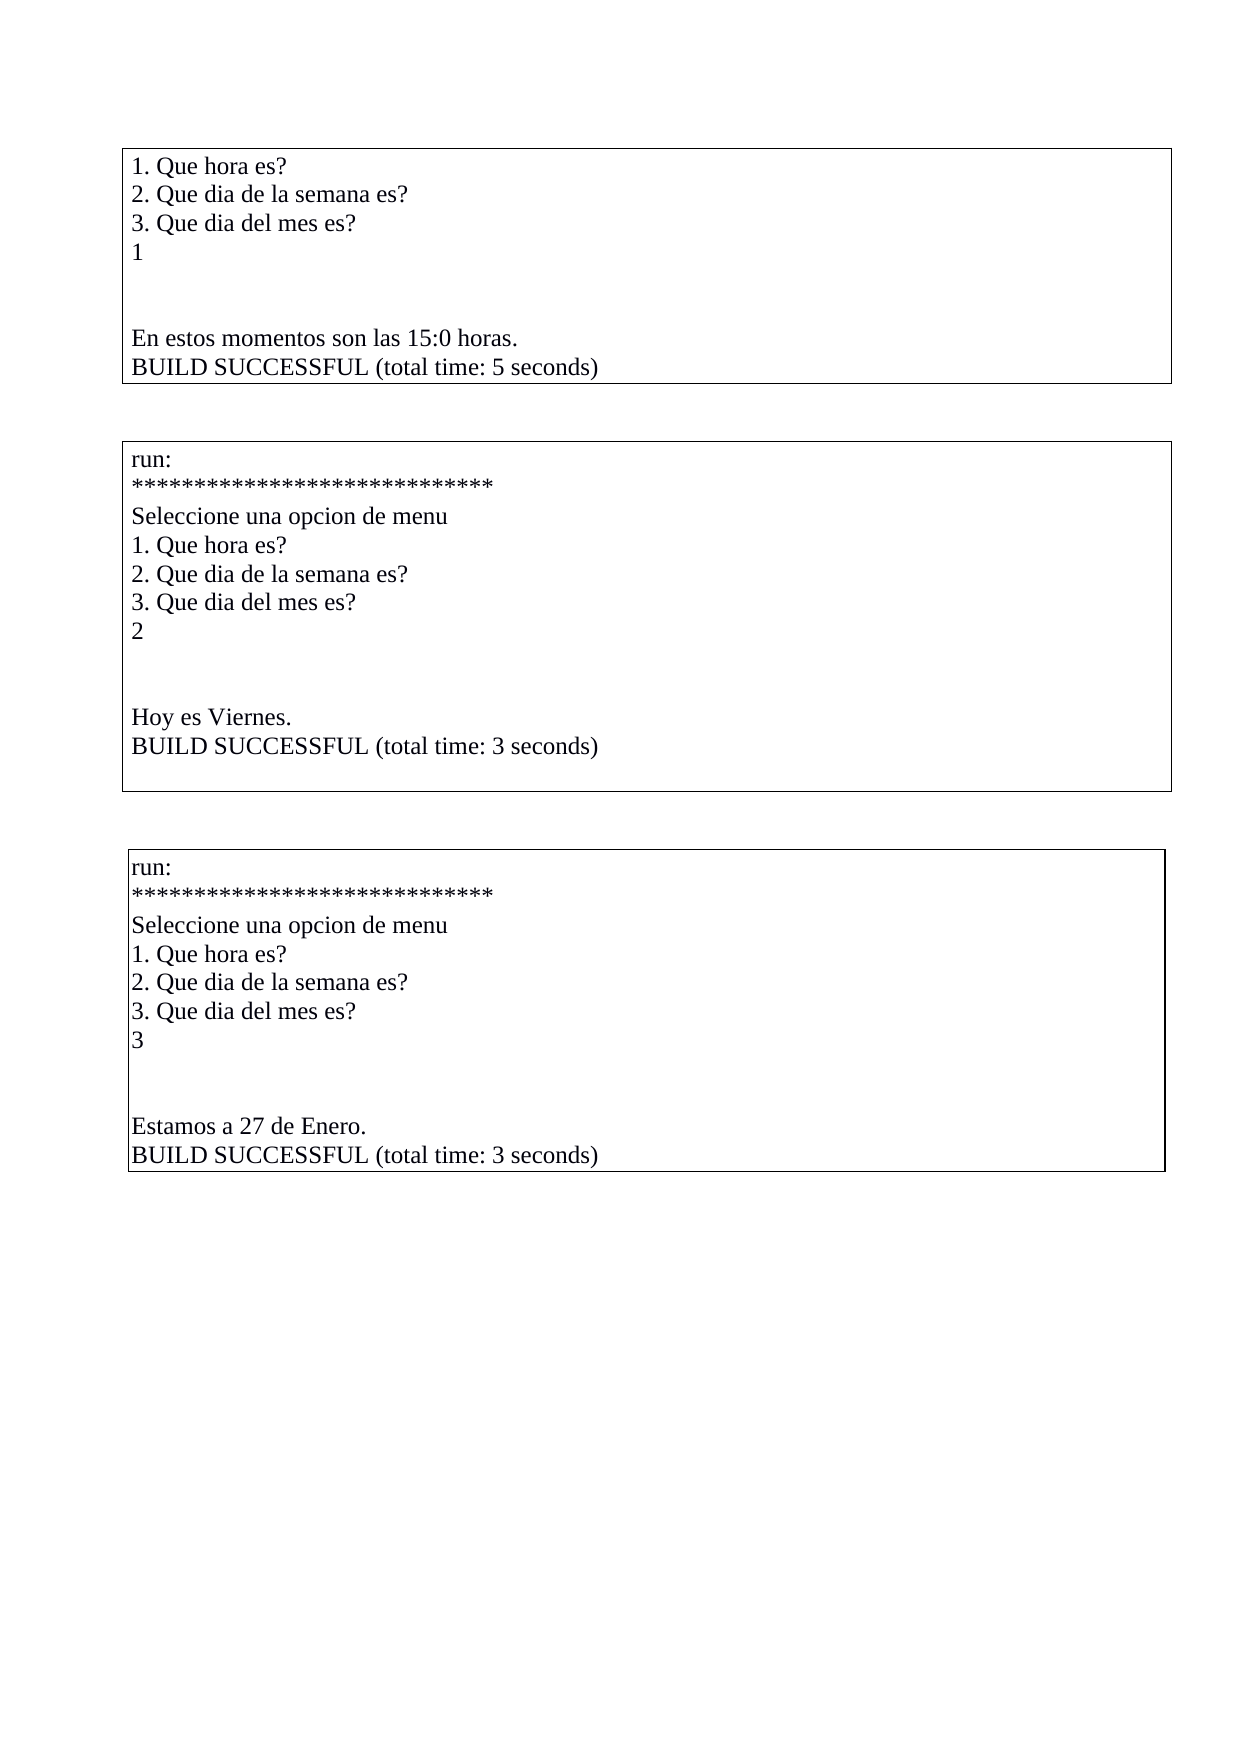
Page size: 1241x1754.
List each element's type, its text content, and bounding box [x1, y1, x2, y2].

text 1. Que hora es? [131, 530, 1162, 559]
text 3. Que dia del mes es? [131, 208, 1162, 237]
text En estos momentos son las 15:0 horas. [131, 323, 1162, 349]
text 1. Que hora es? [131, 939, 1162, 967]
text run: [129, 850, 1164, 881]
text 3 [131, 1025, 1162, 1054]
text 2 [131, 616, 1162, 645]
text 3. Que dia del mes es? [131, 996, 1162, 1025]
text run: [123, 442, 1171, 472]
text Estamos a 27 de Enero. [131, 1111, 1162, 1137]
text BUILD SUCCESSFUL (total time: 3 seconds) [131, 731, 1162, 760]
text 1. Que hora es? [123, 149, 1171, 179]
text ***************************** [131, 881, 1162, 910]
text 3. Que dia del mes es? [131, 587, 1162, 616]
text 1 [131, 237, 1162, 266]
text 2. Que dia de la semana es? [131, 559, 1162, 587]
text ***************************** [131, 472, 1162, 501]
text Hoy es Viernes. [131, 702, 1162, 731]
text 2. Que dia de la semana es? [131, 179, 1162, 208]
text BUILD SUCCESSFUL (total time: 3 seconds) [129, 1137, 1164, 1171]
text Seleccione una opcion de menu [131, 501, 1162, 530]
text 2. Que dia de la semana es? [131, 967, 1162, 996]
text Seleccione una opcion de menu [131, 910, 1162, 939]
text BUILD SUCCESSFUL (total time: 5 seconds) [123, 349, 1171, 383]
